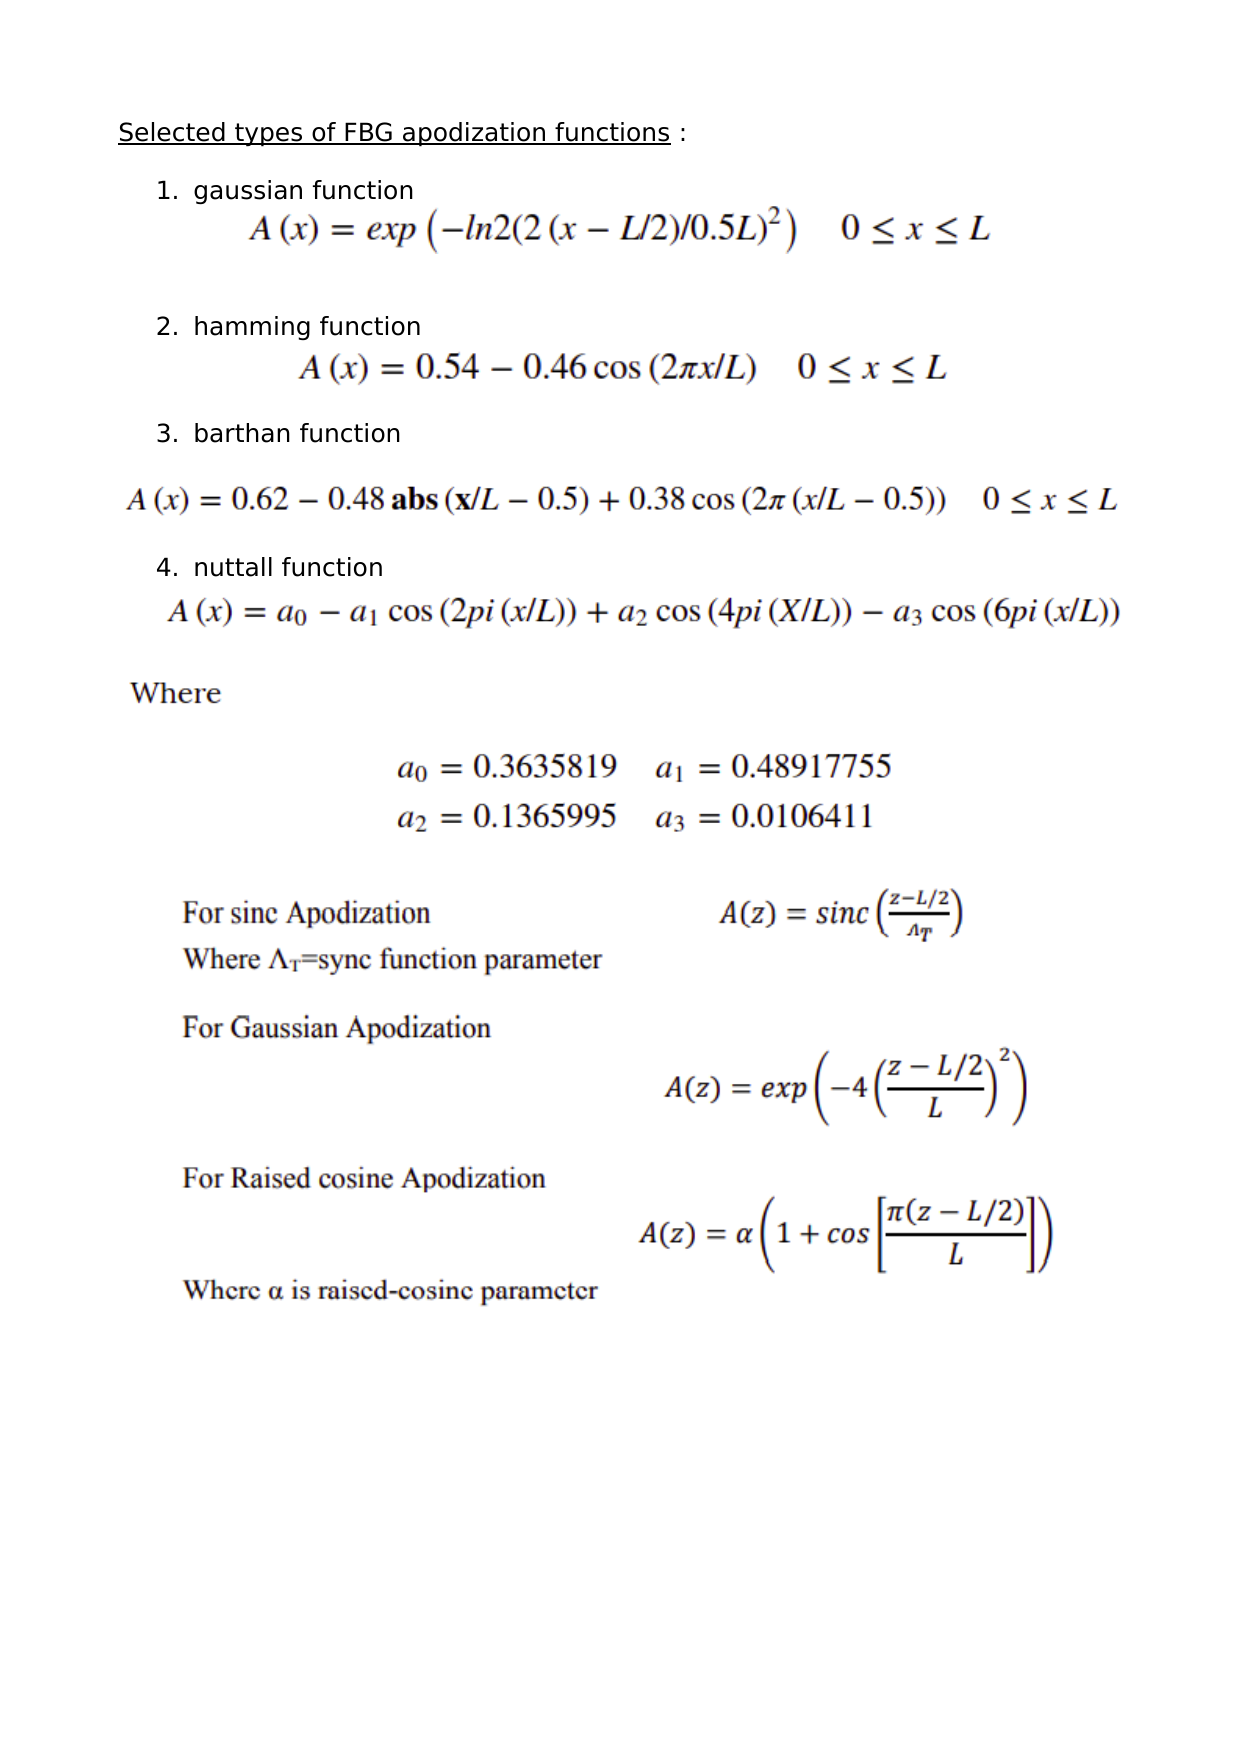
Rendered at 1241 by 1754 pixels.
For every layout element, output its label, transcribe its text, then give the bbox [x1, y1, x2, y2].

picture [168, 871, 1072, 1321]
picture [288, 341, 952, 390]
picture [118, 477, 1123, 524]
picture [118, 582, 1123, 842]
list gaussian function [156, 176, 1122, 206]
list nuttall function [156, 553, 1122, 582]
text Selected types of FBG apodization functions : [118, 118, 1122, 147]
list hamming function [156, 312, 1122, 342]
picture [243, 205, 997, 254]
list barthan function [156, 419, 1122, 448]
